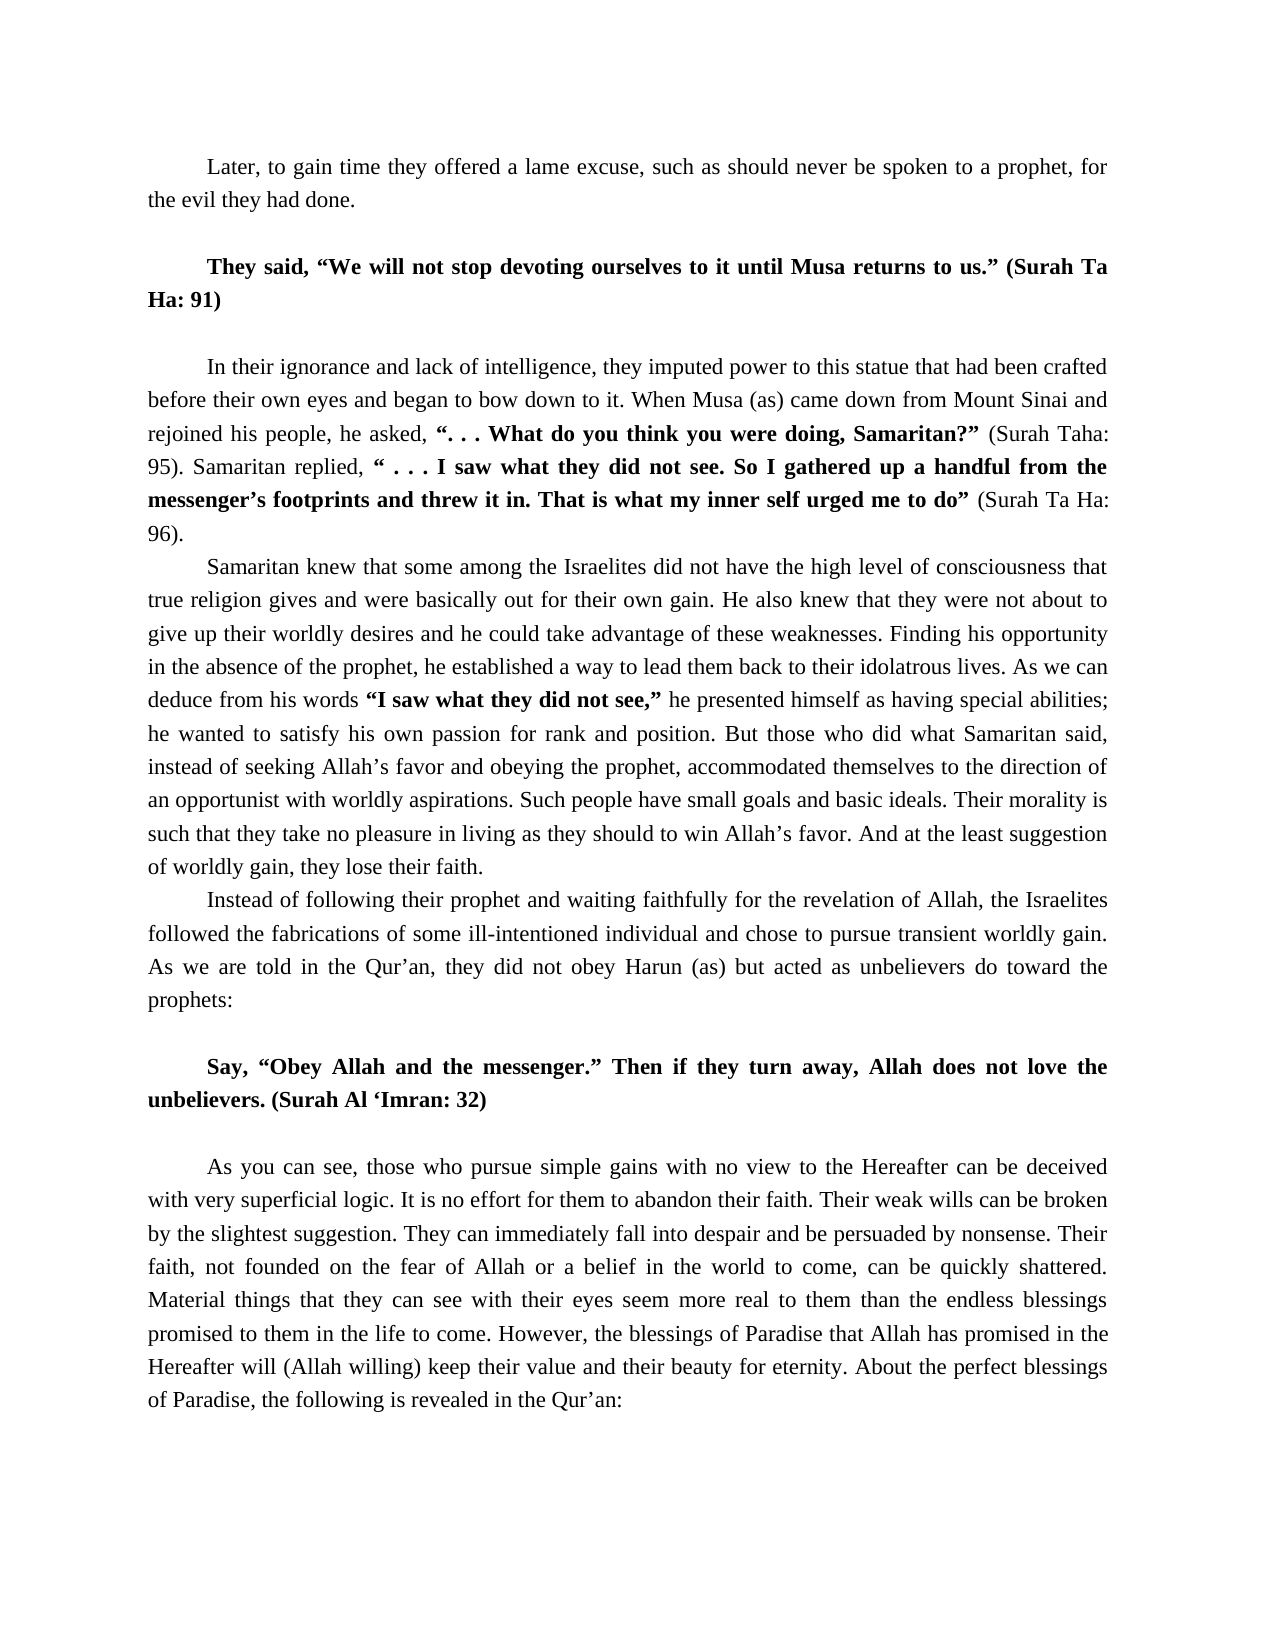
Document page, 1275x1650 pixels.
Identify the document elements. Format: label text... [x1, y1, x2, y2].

text Instead of following their prophet and waiting faithfully for the revelation of Allah, the Israelites followed the fabrications of some ill-intentioned individual and chose to pursue transient worldly gain. As we are told in the Qur’an, they did not obey Harun (as) but acted as unbelievers do toward the prophets: [148, 881, 1110, 1014]
text Later, to gain time they offered a lame excuse, such as should never be spoken to a prophet, for the evil they had done. [148, 148, 1110, 214]
text As you can see, those who pursue simple gains with no view to the Hereafter can be deceived with very superficial logic. It is no effort for them to abandon their faith. Their weak wills can be broken by the slightest suggestion. They can immediately fall into despair and be persuaded by nonsense. Their faith, not founded on the fear of Allah or a belief in the world to come, can be quickly shattered. Material things that they can see with their eyes seem more real to them than the endless blessings promised to them in the life to come. However, the blessings of Paradise that Allah has promised in the Hereafter will (Allah willing) keep their value and their beauty for eternity. About the perfect blessings of Paradise, the following is revealed in the Qur’an: [148, 1148, 1110, 1414]
text They said, “We will not stop devoting ourselves to it until Musa returns to us.” (Surah Ta Ha: 91) [148, 248, 1110, 314]
text In their ignorance and lack of intelligence, they imputed power to this statue that had been crafted before their own eyes and began to bow down to it. When Musa (as) came down from Mount Sinai and rejoined his people, he asked, “. . . What do you think you were doing, Samaritan?” (Surah Taha: 95). Samaritan replied, “ . . . I saw what they did not see. So I gathered up a handful from the messenger’s footprints and threw it in. That is what my inner self urged me to do” (Surah Ta Ha: 96). [148, 348, 1110, 548]
text Say, “Obey Allah and the messenger.” Then if they turn away, Allah does not love the unbelievers. (Surah Al ‘Imran: 32) [148, 1048, 1110, 1114]
text Samaritan knew that some among the Israelites did not have the high level of consciousness that true religion gives and were basically out for their own gain. He also knew that they were not about to give up their worldly desires and he could take advantage of these weaknesses. Finding his opportunity in the absence of the prophet, he established a way to lead them back to their idolatrous lives. As we can deduce from his words “I saw what they did not see,” he presented himself as having special abilities; he wanted to satisfy his own passion for rank and position. But those who did what Samaritan said, instead of seeking Allah’s favor and obeying the prophet, accommodated themselves to the direction of an opportunist with worldly aspirations. Such people have small goals and basic ideals. Their morality is such that they take no pleasure in living as they should to win Allah’s favor. And at the least suggestion of worldly gain, they lose their faith. [148, 548, 1110, 881]
